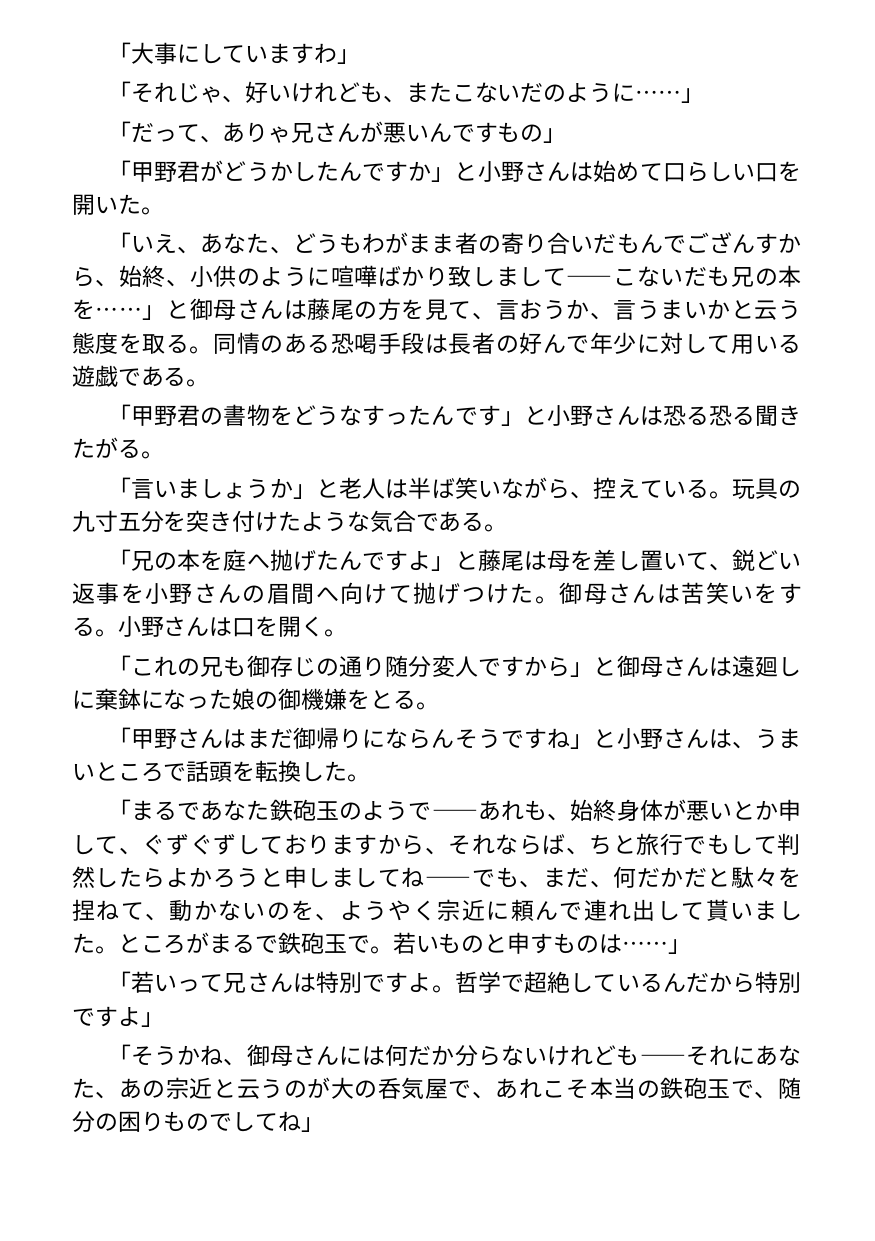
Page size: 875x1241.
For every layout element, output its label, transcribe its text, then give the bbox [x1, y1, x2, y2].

text 「だって、ありゃ兄さんが悪いんですもの」 [72, 114, 802, 148]
text 「若いって兄さんは特別ですよ。哲学で超絶しているんだから特別ですよ」 [72, 965, 802, 1032]
text 「そうかね、御母さんには何だか分らないけれども――それにあなた、あの宗近と云うのが大の呑気屋で、あれこそ本当の鉄砲玉で、随分の困りものでしてね」 [72, 1038, 802, 1137]
text 「兄の本を庭へ抛げたんですよ」と藤尾は母を差し置いて、鋭どい返事を小野さんの眉間へ向けて抛げつけた。御母さんは苦笑いをする。小野さんは口を開く。 [72, 543, 802, 642]
text 「言いましょうか」と老人は半ば笑いながら、控えている。玩具の九寸五分を突き付けたような気合である。 [72, 470, 802, 537]
text 「それじゃ、好いけれども、またこないだのように……」 [72, 75, 802, 108]
text 「いえ、あなた、どうもわがまま者の寄り合いだもんでござんすから、始終、小供のように喧嘩ばかり致しまして――こないだも兄の本を……」と御母さんは藤尾の方を見て、言おうか、言うまいかと云う態度を取る。同情のある恐喝手段は長者の好んで年少に対して用いる遊戯である。 [72, 226, 802, 392]
text 「甲野さんはまだ御帰りにならんそうですね」と小野さんは、うまいところで話頭を転換した。 [72, 721, 802, 787]
text 「まるであなた鉄砲玉のようで――あれも、始終身体が悪いとか申して、ぐずぐずしておりますから、それならば、ちと旅行でもして判然したらよかろうと申しましてね――でも、まだ、何だかだと駄々を捏ねて、動かないのを、ようやく宗近に頼んで連れ出して貰いました。ところがまるで鉄砲玉で。若いものと申すものは……」 [72, 793, 802, 959]
text 「甲野君の書物をどうなすったんです」と小野さんは恐る恐る聞きたがる。 [72, 398, 802, 464]
text 「大事にしていますわ」 [72, 36, 802, 69]
text 「甲野君がどうかしたんですか」と小野さんは始めて口らしい口を開いた。 [72, 153, 802, 220]
text 「これの兄も御存じの通り随分変人ですから」と御母さんは遠廻しに棄鉢になった娘の御機嫌をとる。 [72, 648, 802, 715]
